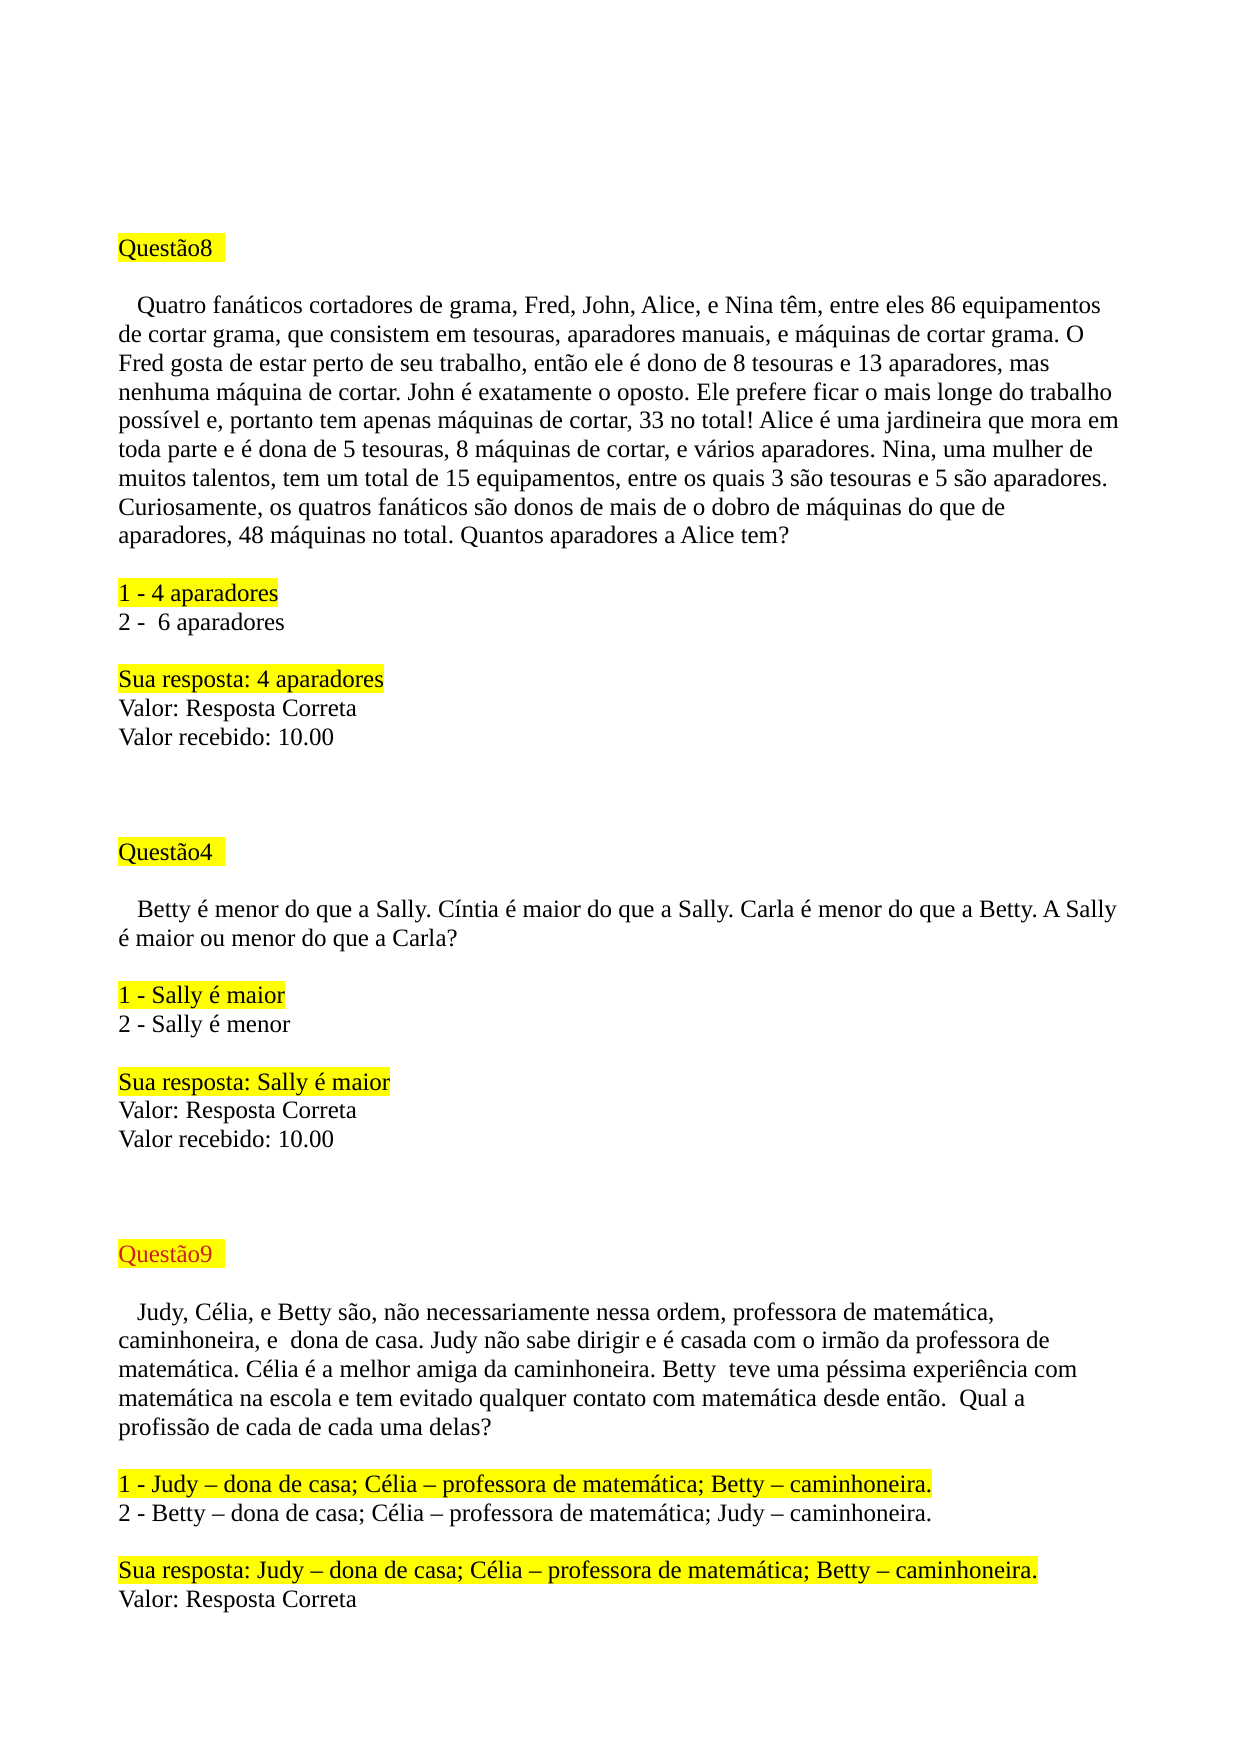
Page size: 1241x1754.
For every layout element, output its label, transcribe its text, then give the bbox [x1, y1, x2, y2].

text 1 - Sally é maior [118, 981, 1122, 1009]
text 2 - Betty – dona de casa; Célia – professora de matemática; Judy – caminhoneira. [118, 1498, 1122, 1527]
text 1 - Judy – dona de casa; Célia – professora de matemática; Betty – caminhoneira. [118, 1469, 1122, 1498]
text 1 - 4 aparadores [118, 578, 1122, 607]
text Valor recebido: 10.00 [118, 1124, 1122, 1153]
text Questão4 [118, 837, 1122, 866]
text Betty é menor do que a Sally. Cíntia é maior do que a Sally. Carla é menor do que a Betty. A Sally é maior ou menor do que a Carla? [118, 894, 1122, 952]
text Judy, Célia, e Betty são, não necessariamente nessa ordem, professora de matemática, caminhoneira, e dona de casa. Judy não sabe dirigir e é casada com o irmão da professora de matemática. Célia é a melhor amiga da caminhoneira. Betty teve uma péssima experiência com matemática na escola e tem evitado qualquer contato com matemática desde então. Qual a profissão de cada de cada uma delas? [118, 1297, 1122, 1441]
text Questão8 [118, 233, 1122, 262]
text 2 - Sally é menor [118, 1009, 1122, 1038]
text Valor: Resposta Correta [118, 693, 1122, 722]
text Sua resposta: Judy – dona de casa; Célia – professora de matemática; Betty – caminhoneira. [118, 1556, 1122, 1584]
text Quatro fanáticos cortadores de grama, Fred, John, Alice, e Nina têm, entre eles 86 equipamentos de cortar grama, que consistem em tesouras, aparadores manuais, e máquinas de cortar grama. O Fred gosta de estar perto de seu trabalho, então ele é dono de 8 tesouras e 13 aparadores, mas nenhuma máquina de cortar. John é exatamente o oposto. Ele prefere ficar o mais longe do trabalho possível e, portanto tem apenas máquinas de cortar, 33 no total! Alice é uma jardineira que mora em toda parte e é dona de 5 tesouras, 8 máquinas de cortar, e vários aparadores. Nina, uma mulher de muitos talentos, tem um total de 15 equipamentos, entre os quais 3 são tesouras e 5 são aparadores. Curiosamente, os quatros fanáticos são donos de mais de o dobro de máquinas do que de aparadores, 48 máquinas no total. Quantos aparadores a Alice tem? [118, 291, 1122, 549]
text Sua resposta: Sally é maior [118, 1067, 1122, 1096]
text Sua resposta: 4 aparadores [118, 664, 1122, 693]
text Questão9 [118, 1239, 1122, 1268]
text 2 - 6 aparadores [118, 607, 1122, 636]
text Valor: Resposta Correta [118, 1584, 1122, 1613]
text Valor recebido: 10.00 [118, 722, 1122, 751]
text Valor: Resposta Correta [118, 1096, 1122, 1124]
